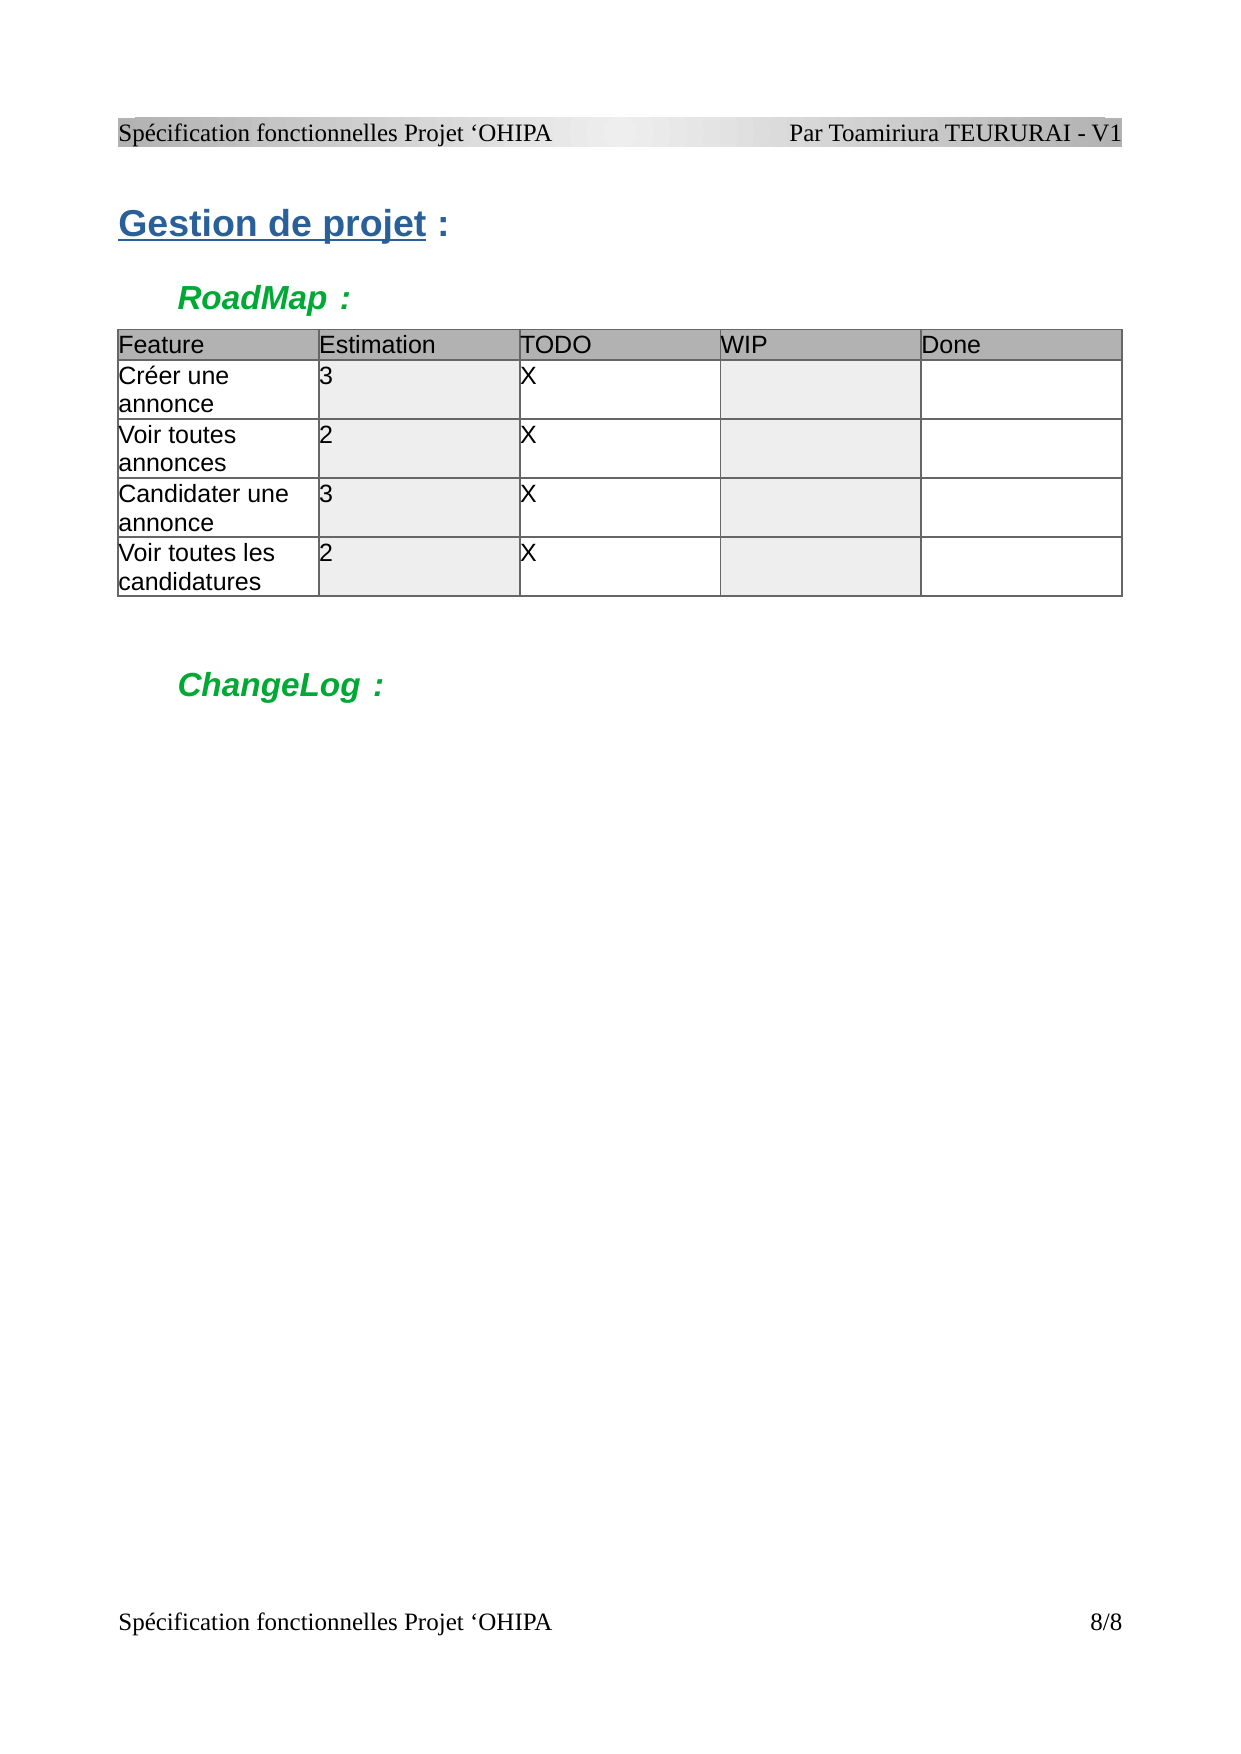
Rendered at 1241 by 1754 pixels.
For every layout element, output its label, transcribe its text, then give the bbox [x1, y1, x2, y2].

table_cell 3 [320, 479, 519, 536]
table_cell Voir toutes annonces [119, 420, 318, 477]
table_header Done [922, 330, 1121, 359]
subtitle Gestion de projet : [118, 201, 1122, 244]
table_cell [922, 479, 1121, 536]
table_header Estimation [320, 330, 519, 359]
table_cell [922, 420, 1121, 477]
table_cell [721, 361, 920, 418]
table_cell [721, 479, 920, 536]
table_cell [721, 538, 920, 595]
table_cell X [521, 479, 720, 536]
table_header Feature [119, 330, 318, 359]
table_header WIP [721, 330, 920, 359]
table_cell Voir toutes les candidatures [119, 538, 318, 595]
table_cell [721, 420, 920, 477]
table_cell 3 [320, 361, 519, 418]
table_cell Créer une annonce [119, 361, 318, 418]
table_cell Candidater une annonce [119, 479, 318, 536]
table_cell X [521, 361, 720, 418]
table_cell X [521, 538, 720, 595]
table_cell X [521, 420, 720, 477]
table_cell [922, 361, 1121, 418]
subtitle ChangeLog : [177, 665, 1122, 704]
subtitle RoadMap : [177, 278, 1122, 316]
table_cell 2 [320, 538, 519, 595]
table_cell 2 [320, 420, 519, 477]
table_header TODO [521, 330, 720, 359]
table_cell [922, 538, 1121, 595]
